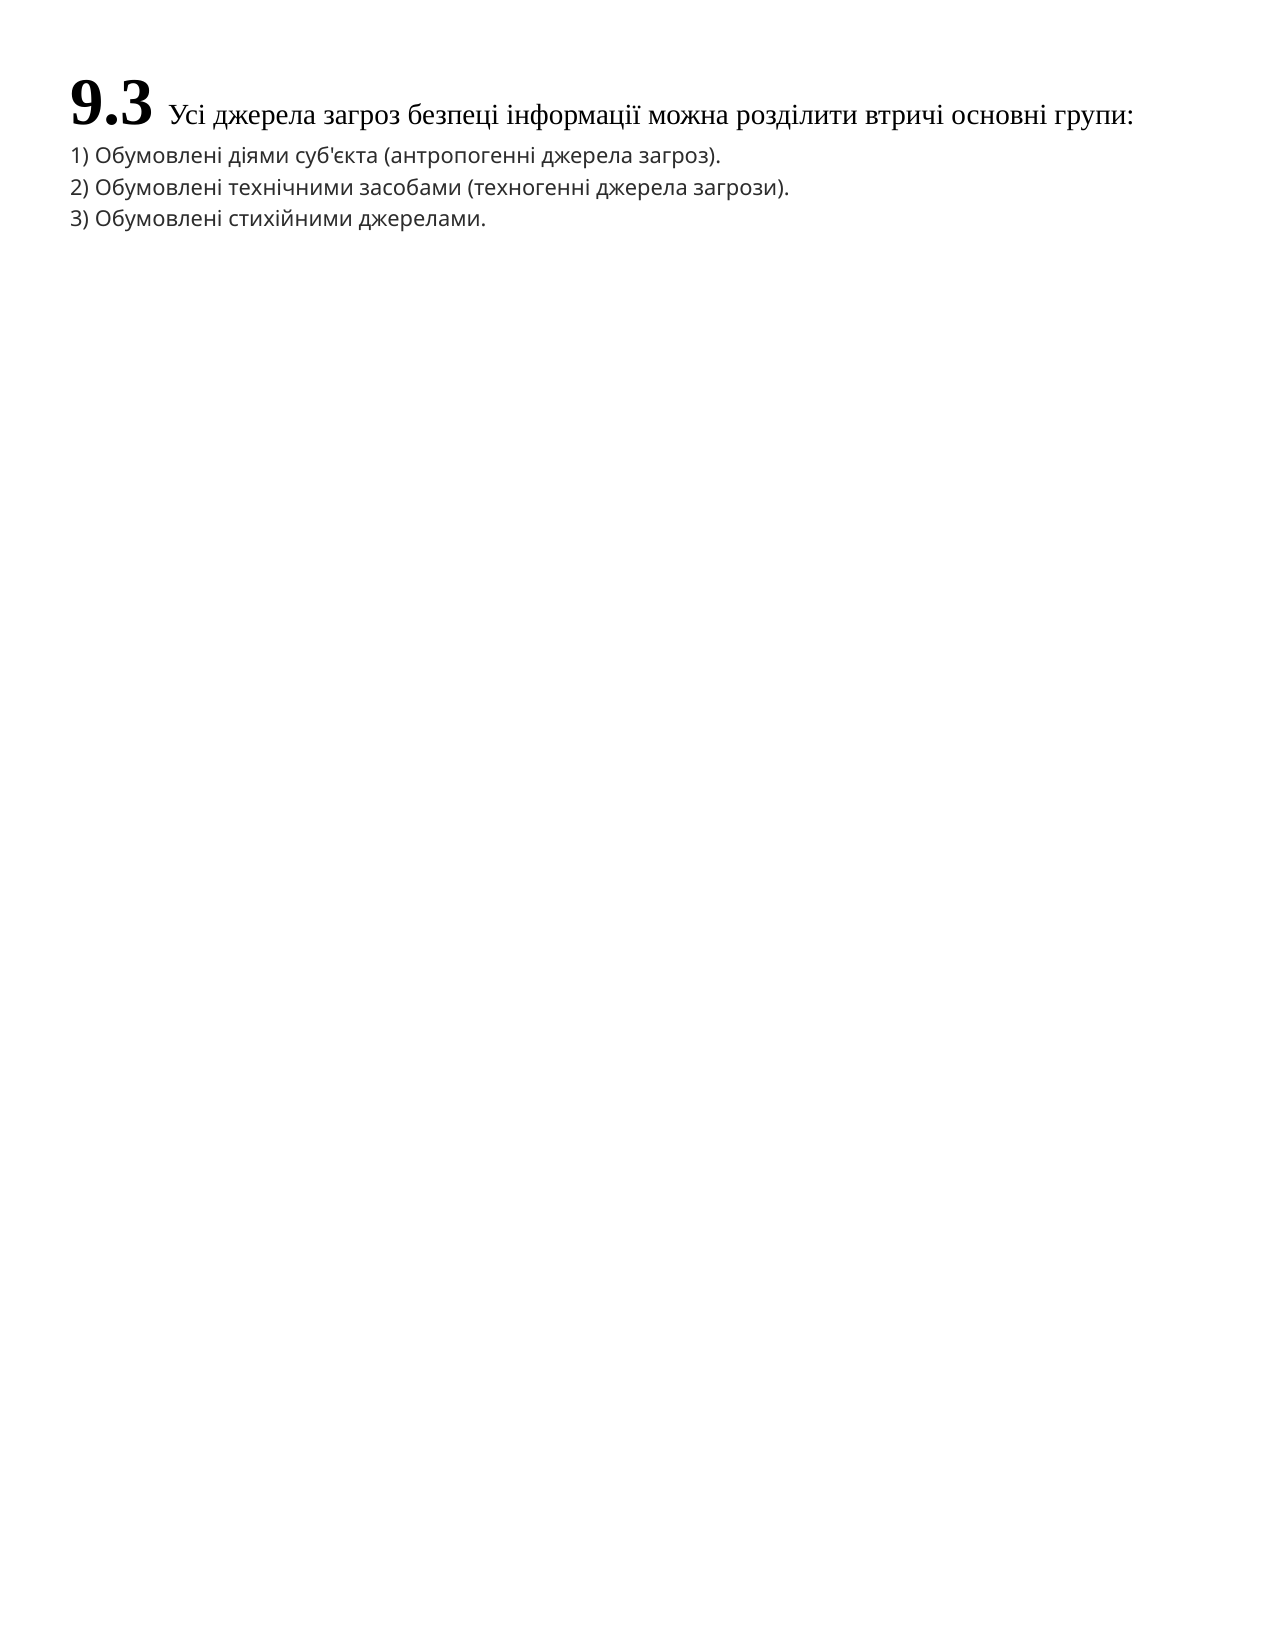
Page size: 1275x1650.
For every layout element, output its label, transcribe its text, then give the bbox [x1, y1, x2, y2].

text 2) Обумовлені технічними засобами (техногенні джерела загрози). [70, 170, 1212, 201]
text 9.3 Усі джерела загроз безпеці інформації можна розділити втричі основні групи: [70, 62, 1212, 139]
text 3) Обумовлені стихійними джерелами. [70, 201, 1212, 232]
text 1) Обумовлені діями суб'єкта (антропогенні джерела загроз). [70, 139, 1212, 170]
